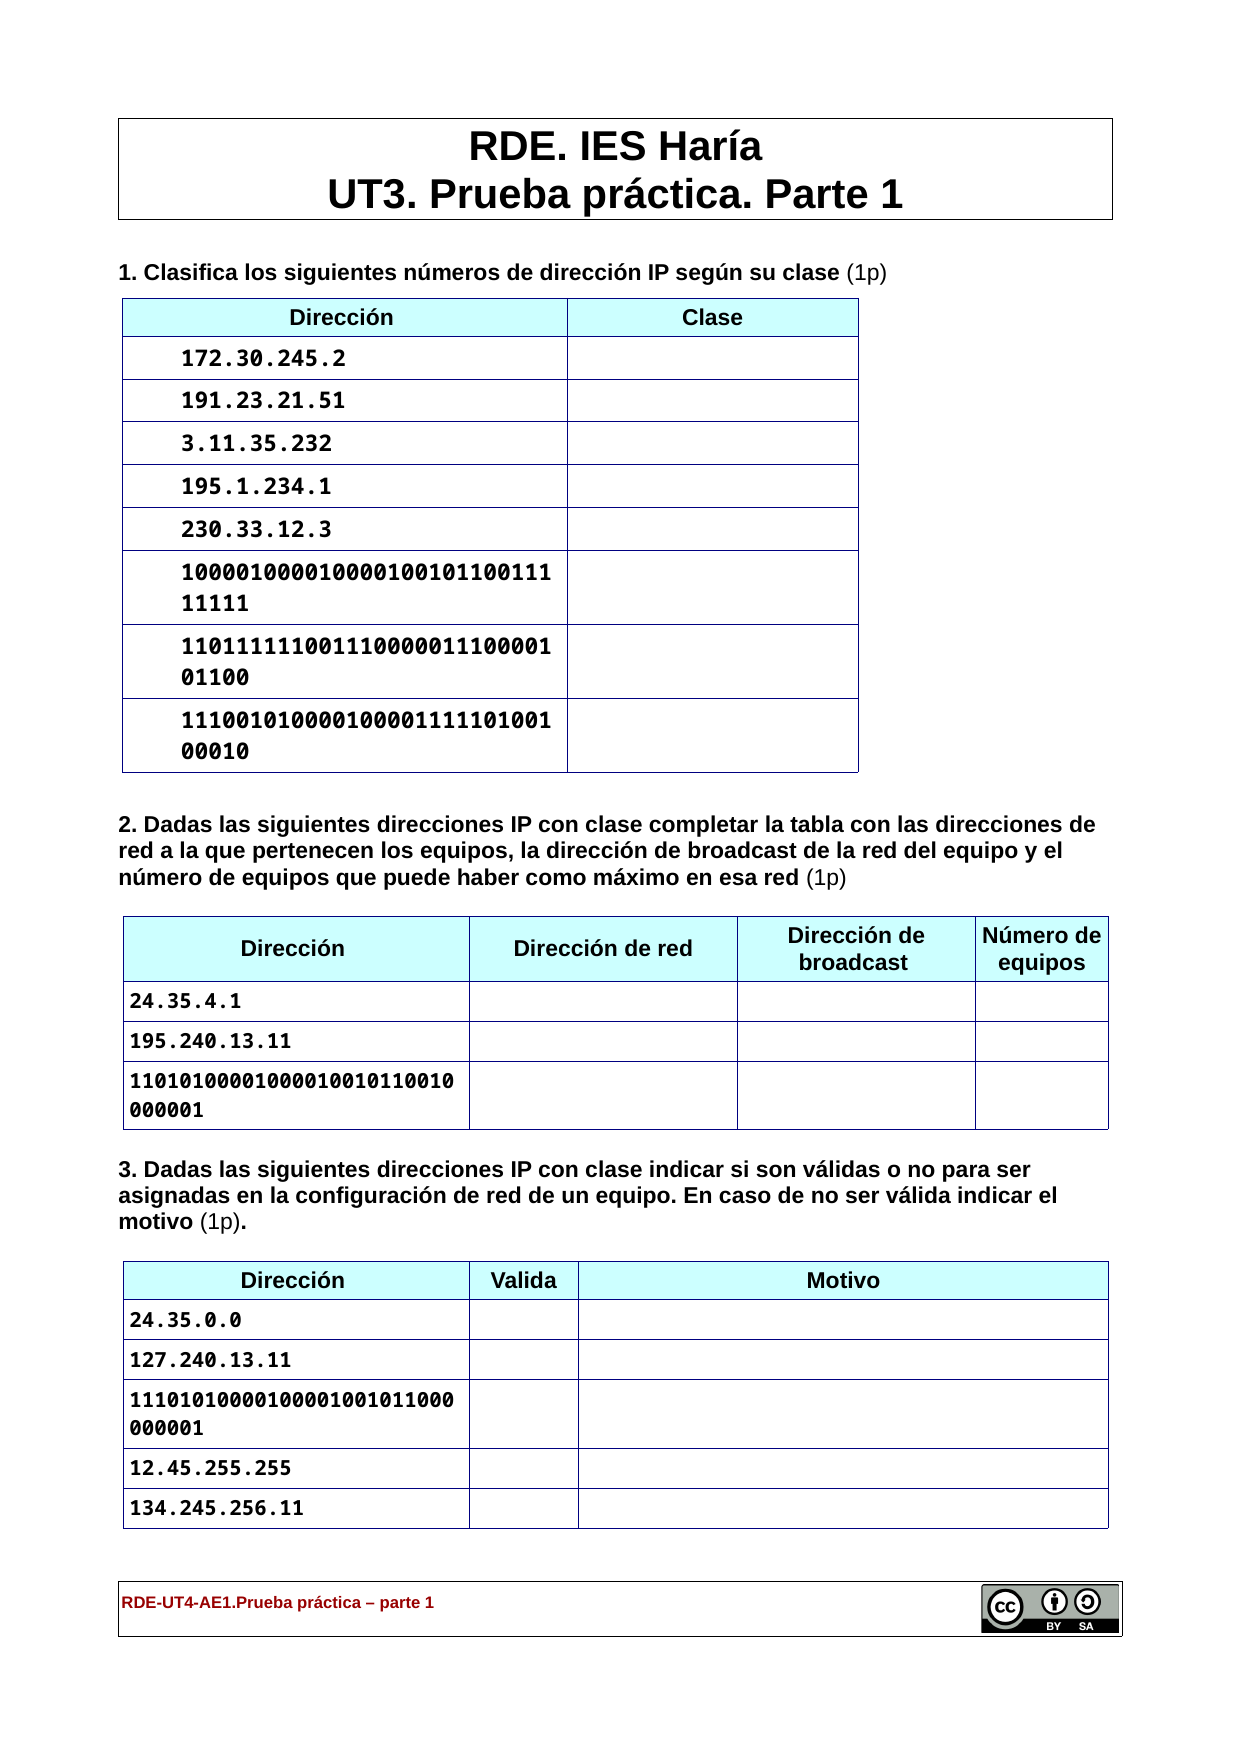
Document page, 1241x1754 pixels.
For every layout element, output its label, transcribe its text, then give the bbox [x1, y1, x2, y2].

table_cell [579, 1340, 1108, 1379]
text 1. Clasifica los siguientes números de dirección IP según su clase (1p) [118, 259, 1122, 285]
table_cell [470, 1062, 737, 1129]
table_header Clase [568, 299, 858, 336]
table_cell 3.11.35.232 [123, 422, 567, 464]
table_cell 191.23.21.51 [123, 380, 567, 421]
table_cell 11101010000100001001011000000001 [124, 1380, 469, 1447]
table_cell [738, 1062, 975, 1129]
table_cell [738, 982, 975, 1021]
table_header Motivo [579, 1262, 1108, 1299]
table_cell [976, 1062, 1108, 1129]
text RDE. IES Haría [119, 119, 1112, 166]
table_cell [470, 1489, 578, 1527]
table_cell [579, 1489, 1108, 1527]
table_cell 10000100001000010010110011111111 [123, 551, 567, 624]
table_cell [579, 1300, 1108, 1339]
table_cell 172.30.245.2 [123, 337, 567, 379]
table_header Dirección [124, 917, 469, 981]
table_cell 134.245.256.11 [124, 1489, 469, 1527]
table_cell [568, 699, 858, 772]
table_cell 11011111100111000001110000101100 [123, 625, 567, 698]
table_cell [568, 380, 858, 421]
table_cell [470, 1300, 578, 1339]
table_cell [568, 625, 858, 698]
table_cell [470, 982, 737, 1021]
table_cell [579, 1449, 1108, 1487]
table_cell [470, 1449, 578, 1487]
table_cell [738, 1022, 975, 1061]
table_cell 127.240.13.11 [124, 1340, 469, 1379]
table_header Dirección de red [470, 917, 737, 981]
text UT3. Prueba práctica. Parte 1 [119, 166, 1112, 219]
table_cell [568, 508, 858, 550]
table_header Dirección [123, 299, 567, 336]
table_cell 24.35.4.1 [124, 982, 469, 1021]
table_cell 195.240.13.11 [124, 1022, 469, 1061]
table_cell 24.35.0.0 [124, 1300, 469, 1339]
table_cell 11010100001000010010110010000001 [124, 1062, 469, 1129]
table_header Dirección [124, 1262, 469, 1299]
table_cell [579, 1380, 1108, 1447]
table_header Dirección de broadcast [738, 917, 975, 981]
table_cell 230.33.12.3 [123, 508, 567, 550]
table_cell 11100101000010000111110100100010 [123, 699, 567, 772]
table_cell [568, 337, 858, 379]
text 3. Dadas las siguientes direcciones IP con clase indicar si son válidas o no para ser asignadas en la configuración de red de un equipo. En caso de no ser válida indicar el motivo (1p). [118, 1156, 1122, 1235]
table_cell [470, 1380, 578, 1447]
table_cell 12.45.255.255 [124, 1449, 469, 1487]
table_cell [568, 551, 858, 624]
table_cell [568, 422, 858, 464]
table_cell [470, 1022, 737, 1061]
table_header Valida [470, 1262, 578, 1299]
text 2. Dadas las siguientes direcciones IP con clase completar la tabla con las direcciones de red a la que pertenecen los equipos, la dirección de broadcast de la red del equipo y el número de equipos que puede haber como máximo en esa red (1p) [118, 811, 1122, 890]
picture [981, 1584, 1119, 1633]
table_cell [470, 1340, 578, 1379]
table_cell [568, 465, 858, 507]
table_header Número de equipos [976, 917, 1108, 981]
table_cell [976, 982, 1108, 1021]
table_cell [976, 1022, 1108, 1061]
table_cell 195.1.234.1 [123, 465, 567, 507]
